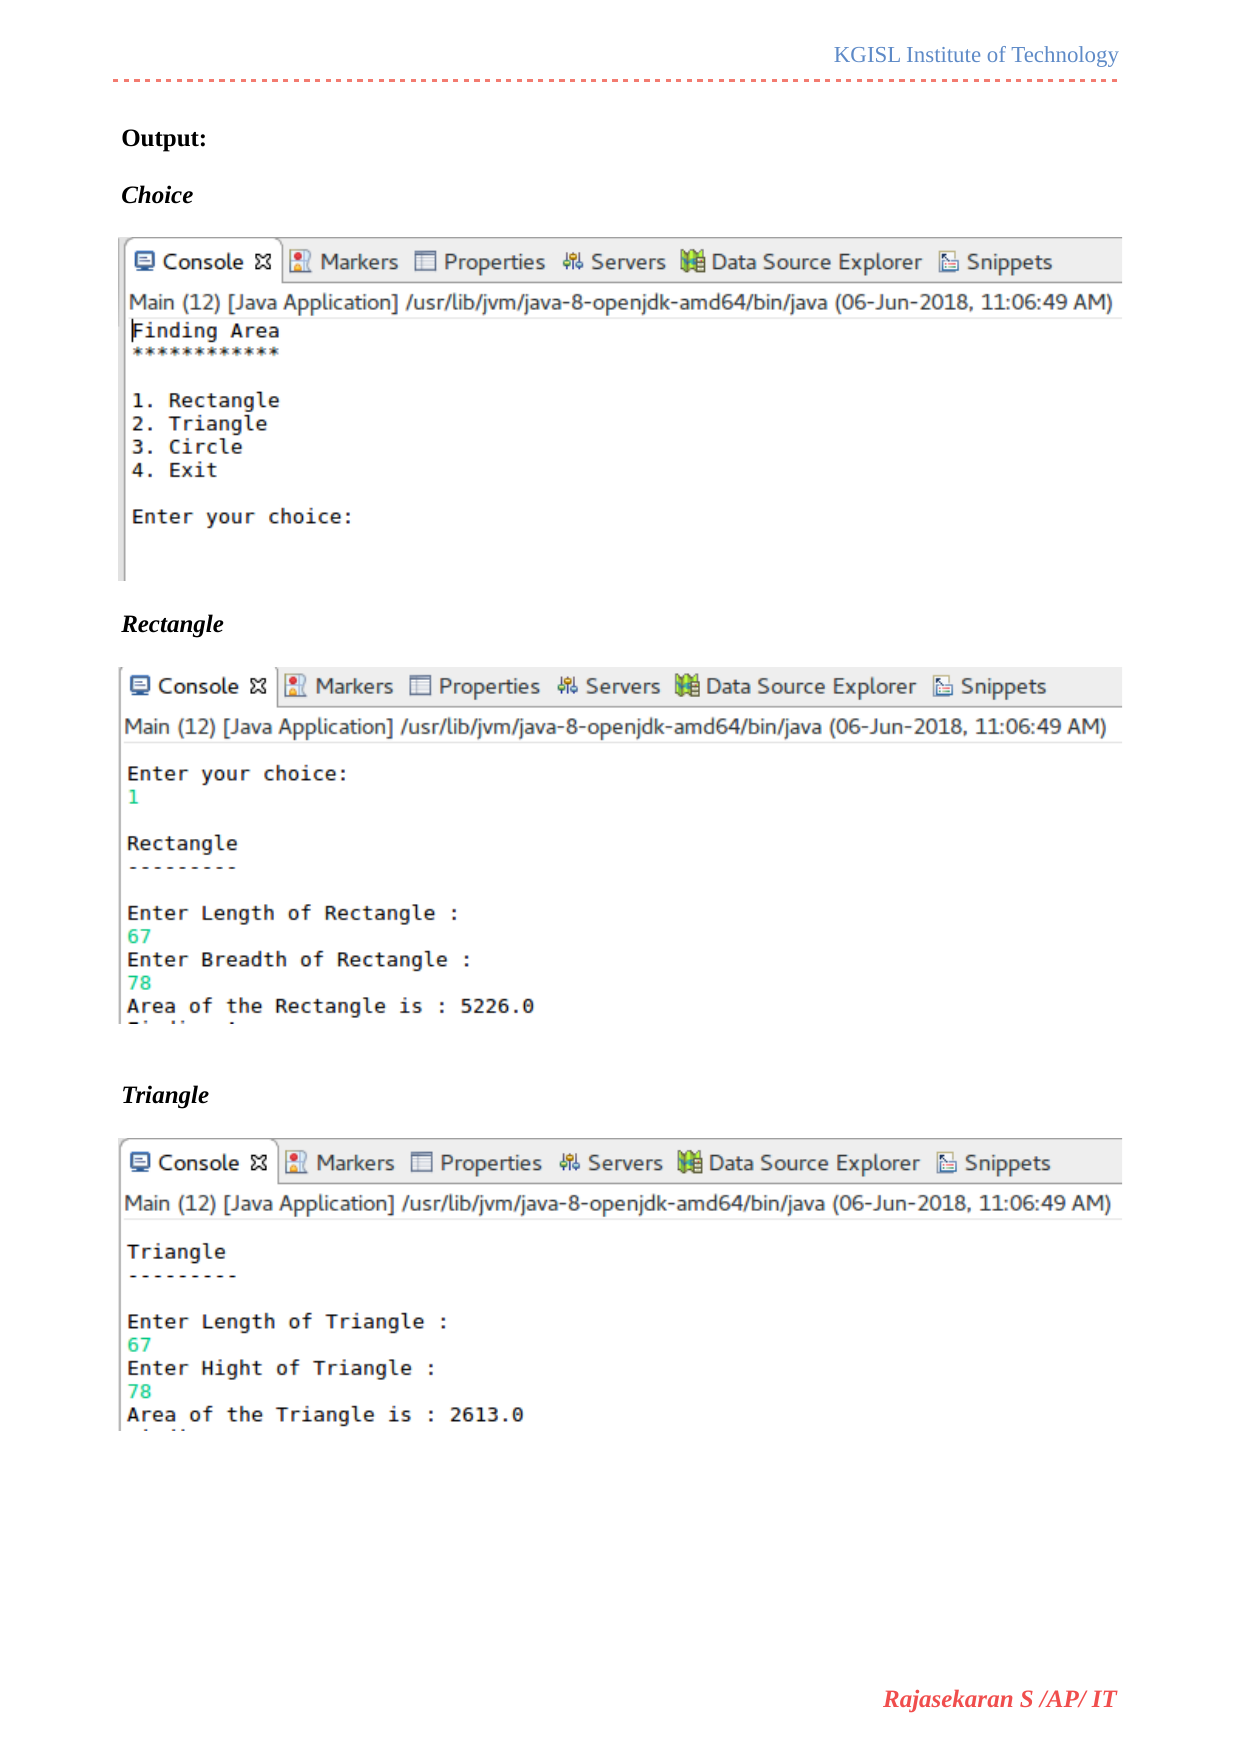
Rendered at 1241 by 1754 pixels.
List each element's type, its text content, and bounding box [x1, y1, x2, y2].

picture [118, 667, 1123, 1024]
text Rectangle [121, 609, 1119, 638]
text Choice [121, 180, 1119, 209]
text Output: [121, 123, 1119, 152]
picture [118, 237, 1123, 581]
text Triangle [121, 1081, 1119, 1109]
picture [118, 1138, 1123, 1431]
